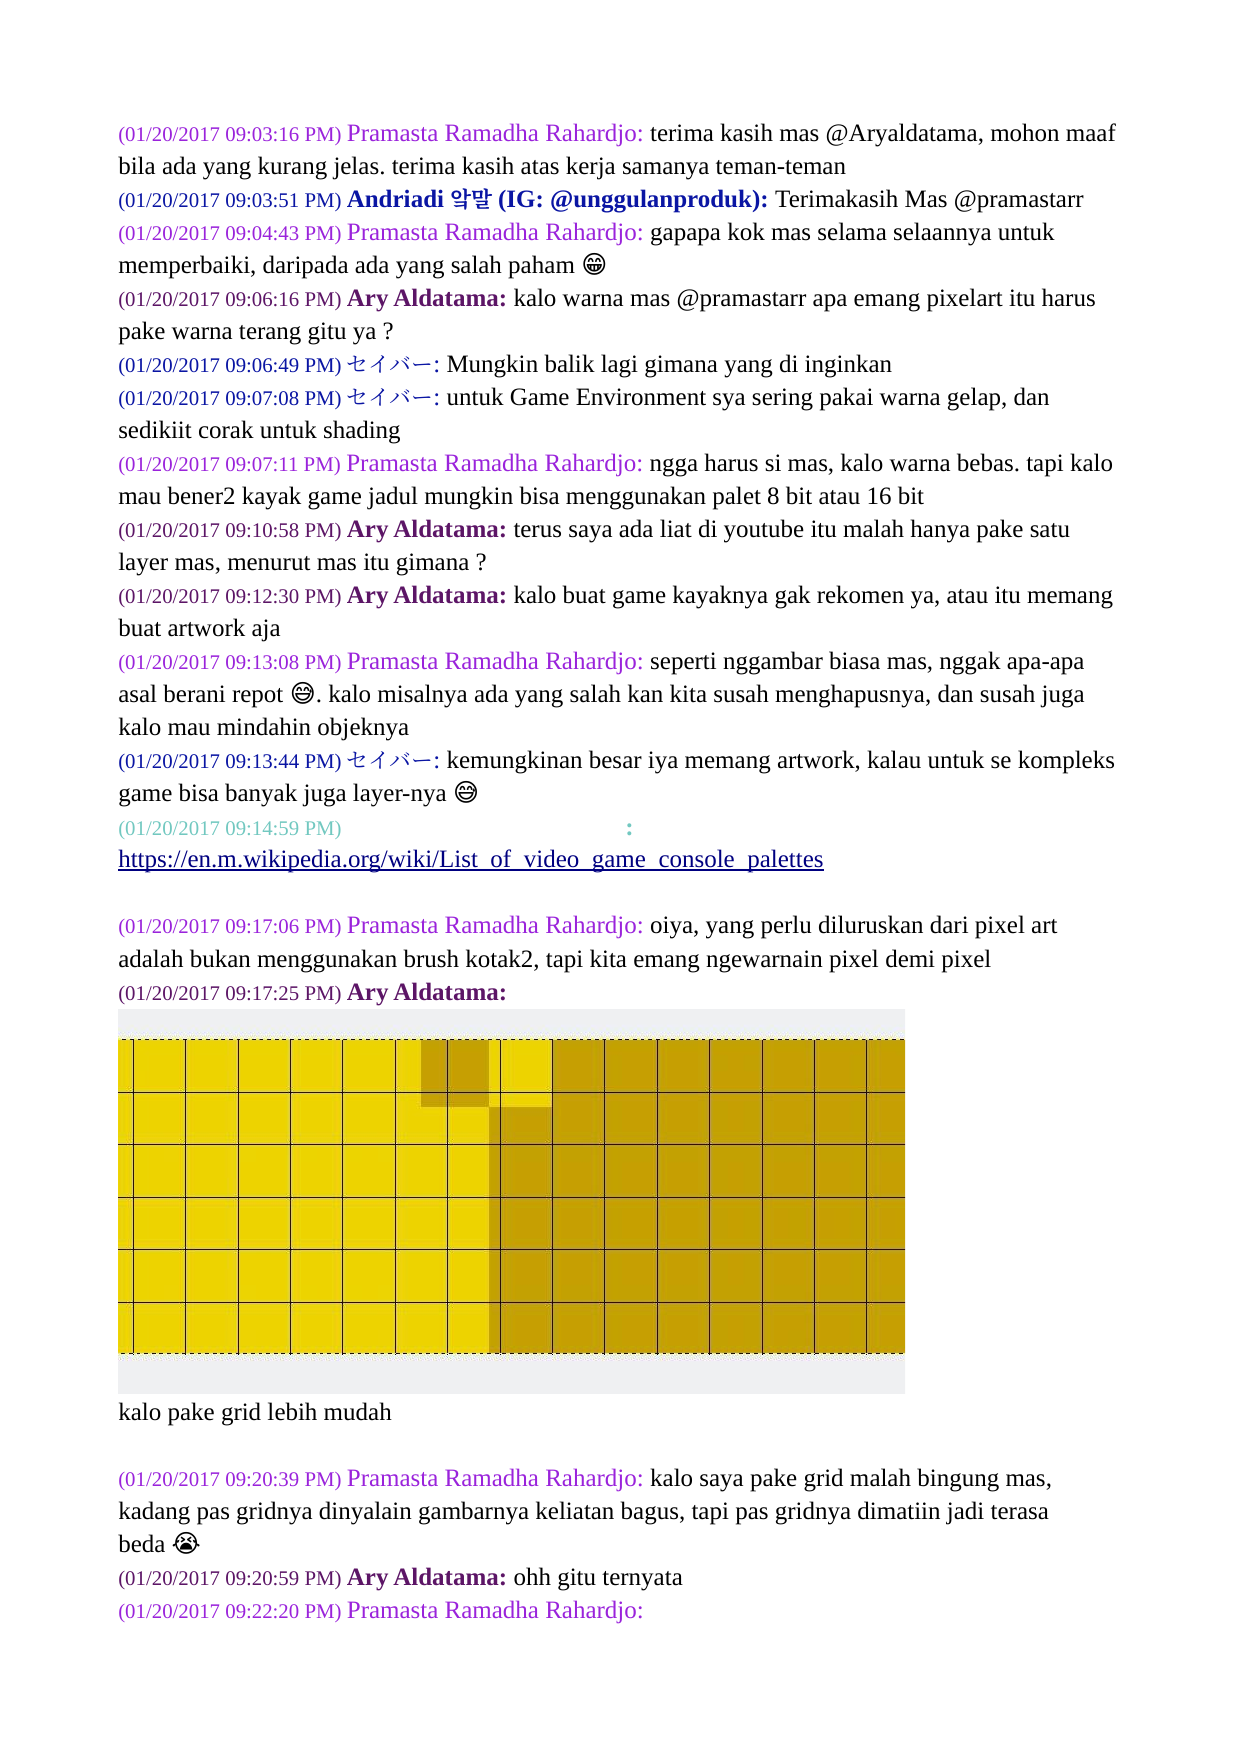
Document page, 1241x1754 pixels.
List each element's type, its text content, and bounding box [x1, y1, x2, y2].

picture [118, 1009, 906, 1394]
text (01/20/2017 09:03:16 PM) Pramasta Ramadha Rahardjo: terima kasih mas @Aryaldatama, mohon maaf bila ada yang kurang jelas. terima kasih atas kerja samanya teman-teman (01/20/2017 09:03:51 PM) Andriadi 앜말 (IG: @unggulanproduk): Terimakasih Mas @pramastarr (01/20/2017 09:04:43 PM) Pramasta Ramadha Rahardjo: gapapa kok mas selama selaannya untuk memperbaiki, daripada ada yang salah paham 😁 (01/20/2017 09:06:16 PM) Ary Aldatama: kalo warna mas @pramastarr apa emang pixelart itu harus pake warna terang gitu ya ? (01/20/2017 09:06:49 PM) セイバー: Mungkin balik lagi gimana yang di inginkan (01/20/2017 09:07:08 PM) セイバー: untuk Game Environment sya sering pakai warna gelap, dan sedikiit corak untuk shading (01/20/2017 09:07:11 PM) Pramasta Ramadha Rahardjo: ngga harus si mas, kalo warna bebas. tapi kalo mau bener2 kayak game jadul mungkin bisa menggunakan palet 8 bit atau 16 bit (01/20/2017 09:10:58 PM) Ary Aldatama: terus saya ada liat di youtube itu malah hanya pake satu layer mas, menurut mas itu gimana ? (01/20/2017 09:12:30 PM) Ary Aldatama: kalo buat game kayaknya gak rekomen ya, atau itu memang buat artwork aja (01/20/2017 09:13:08 PM) Pramasta Ramadha Rahardjo: seperti nggambar biasa mas, nggak apa-apa asal berani repot 😅. kalo misalnya ada yang salah kan kita susah menghapusnya, dan susah juga kalo mau mindahin objeknya (01/20/2017 09:13:44 PM) セイバー: kemungkinan besar iya memang artwork, kalau untuk se kompleks game bisa banyak juga layer-nya 😅 (01/20/2017 09:14:59 PM) 🇧🇪🇱🇹🇭🇸🇦🇿🇦🇷 🇱🇮🇪🇲: https://en.m.wikipedia.org/wiki/List_of_video_game_console_palettes (01/20/2017 09:17:06 PM) Pramasta Ramadha Rahardjo: oiya, yang perlu diluruskan dari pixel art adalah bukan menggunakan brush kotak2, tapi kita emang ngewarnain pixel demi pixel (01/20/2017 09:17:25 PM) Ary Aldatama: kalo pake grid lebih mudah (01/20/2017 09:20:39 PM) Pramasta Ramadha Rahardjo: kalo saya pake grid malah bingung mas, kadang pas gridnya dinyalain gambarnya keliatan bagus, tapi pas gridnya dimatiin jadi terasa beda 😭 (01/20/2017 09:20:59 PM) Ary Aldatama: ohh gitu ternyata (01/20/2017 09:22:20 PM) Pramasta Ramadha Rahardjo: [118, 118, 1122, 1624]
